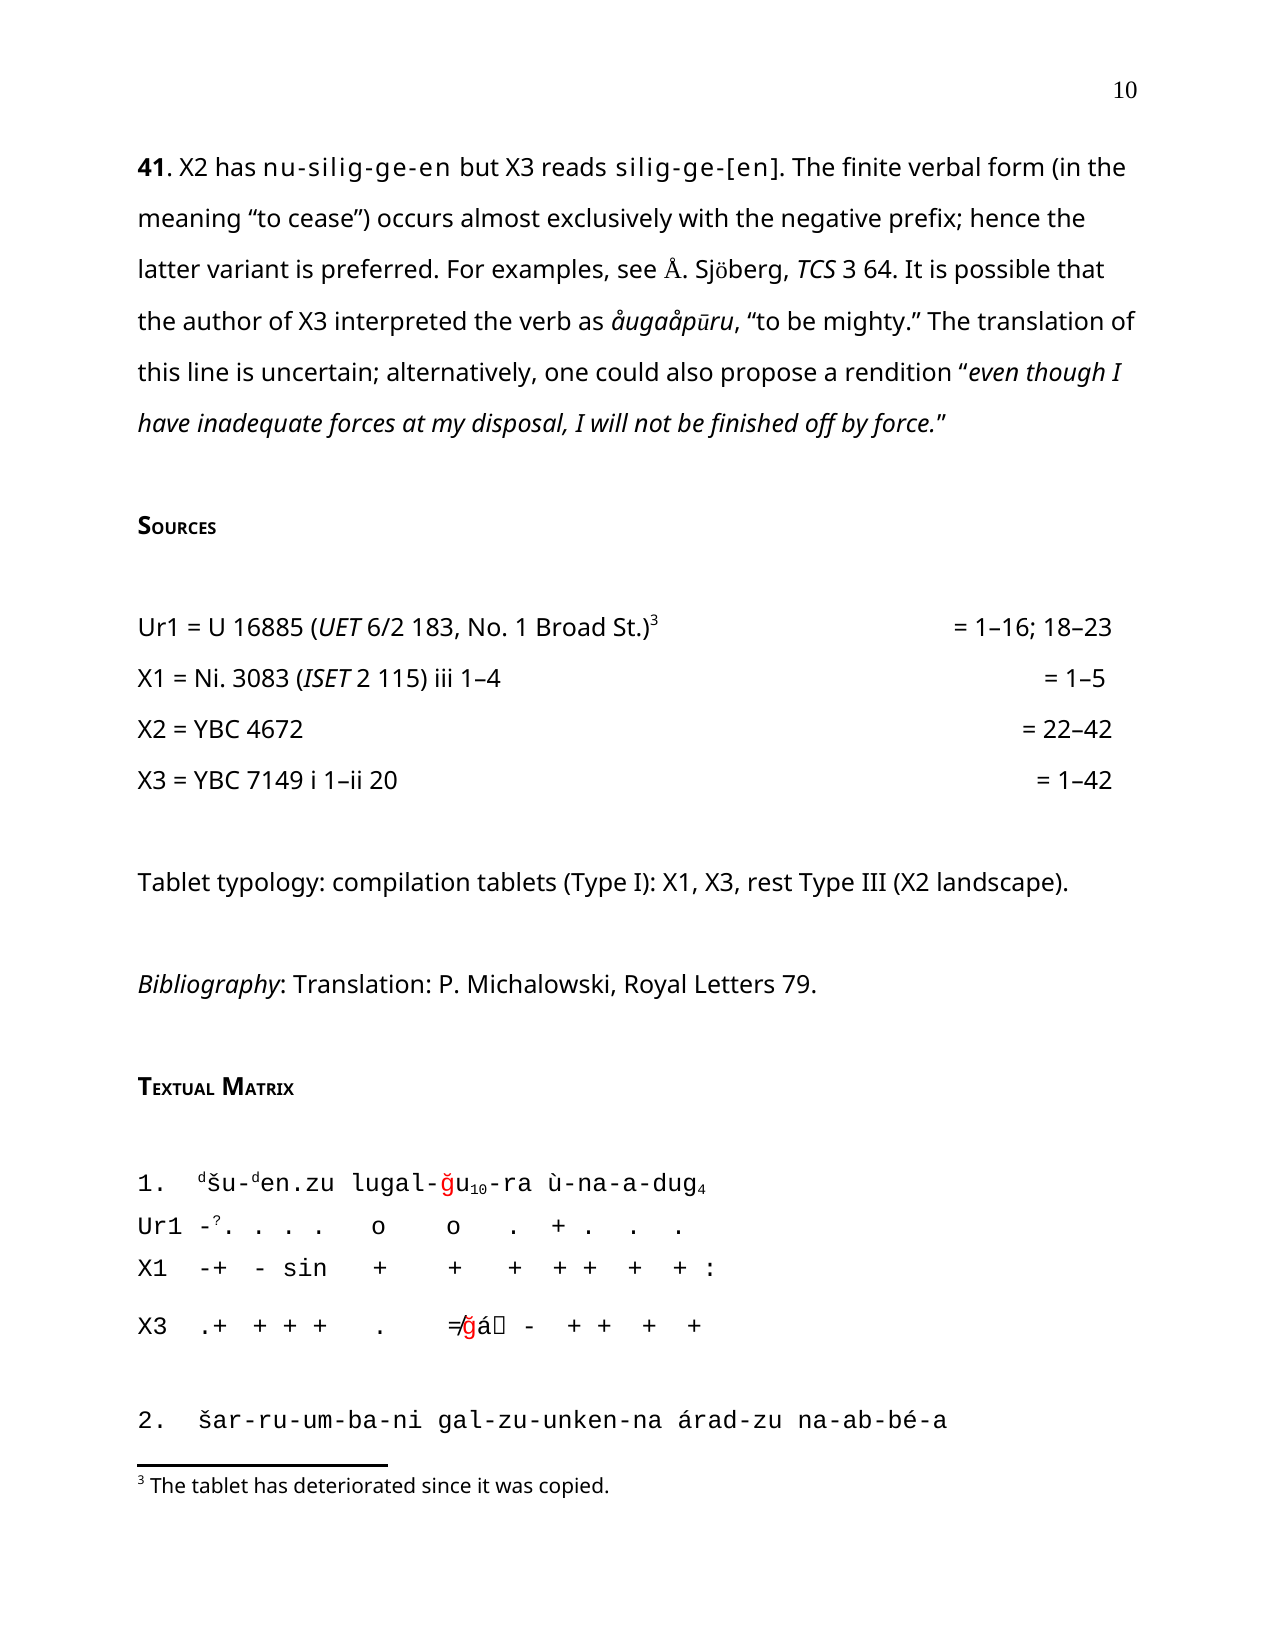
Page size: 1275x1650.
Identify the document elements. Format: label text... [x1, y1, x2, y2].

text X2 = YBC 4672 = 22–42 [137, 711, 1138, 746]
text X1 = Ni. 3083 (ISET 2 115) iii 1–4 = 1–5 [137, 660, 1138, 694]
text Ur1 -?. . . . o o . + . . . [137, 1213, 1138, 1242]
text X1 -+ - sin + + + + + + + : [137, 1256, 1138, 1284]
text Tablet typology: compilation tablets (Type I): X1, X3, rest Type III (X2 landscape). [137, 864, 1138, 899]
text X3 .+ + + + . ≠ğá - + + + + [137, 1308, 1138, 1342]
text X3 = YBC 7149 i 1–ii 20 = 1–42 [137, 762, 1138, 797]
text Ur1 = U 16885 (UET 6/2 183, No. 1 Broad St.) = 1–16; 18–23 [137, 609, 1138, 643]
text The tablet has deteriorated since it was copied. [137, 1472, 1138, 1500]
text 41. X2 has nu-silig-ge-en but X3 reads­ silig-ge-[en]. The finite verbal form (in the meaning “to cease”) occurs almost exclusively with the negative prefix; hence the latter variant is­ preferred. For examples, see Å. Sjöberg, TCS 3 64. It is possible that the author of X3 interpreted the verb as åugaåpūru, “to be mighty.” The translation of this line is uncertain; alternatively, one could also propose a rendition “even though I have inadequate forces at my disposal, I will not be finished off by force.” [137, 150, 1138, 439]
text 1. dšu-den.zu lugal-ğu10-ra ù-na-a-dug4 [137, 1171, 1138, 1199]
text Sources [137, 507, 1138, 541]
text Textual Matrix [137, 1069, 1138, 1103]
text 2. šar-ru-um-ba-ni gal-zu-unken-na árad-zu na-ab-bé-a [137, 1408, 1138, 1436]
text Bibliography: Translation: P. Michalowski, Royal Letters 79. [137, 967, 1138, 1001]
